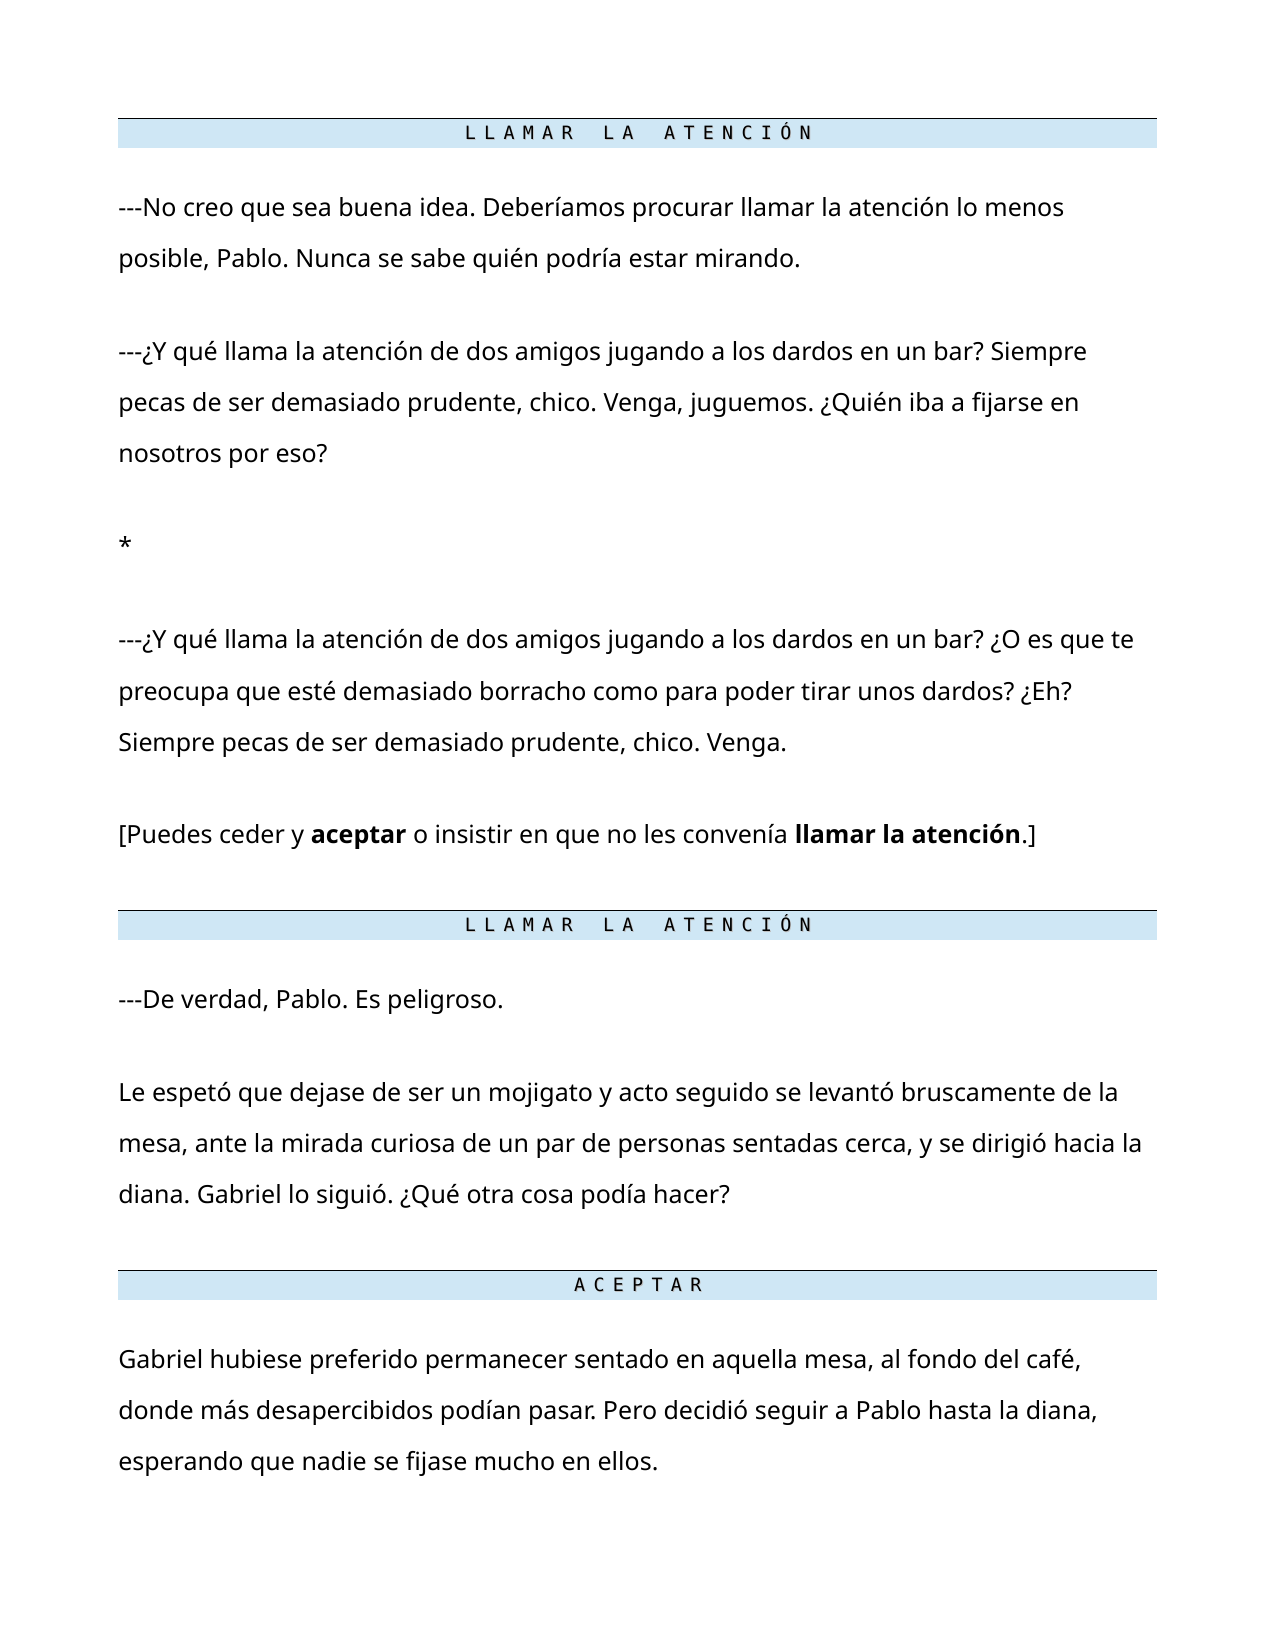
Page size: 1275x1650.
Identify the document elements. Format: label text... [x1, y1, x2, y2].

text llamar la atención [118, 119, 1157, 148]
text ---De verdad, Pablo. Es peligroso. [118, 982, 1157, 1016]
text Le espetó que dejase de ser un mojigato y acto seguido se levantó bruscamente de la mesa, ante la mirada curiosa de un par de personas sentadas cerca, y se dirigió hacia la diana. Gabriel lo siguió. ¿Qué otra cosa podía hacer? [118, 1075, 1157, 1211]
text llamar la atención [118, 911, 1157, 940]
text * [118, 529, 1157, 563]
text ---¿Y qué llama la atención de dos amigos jugando a los dardos en un bar? Siempre pecas de ser demasiado prudente, chico. Venga, juguemos. ¿Quién iba a fijarse en nosotros por eso? [118, 334, 1157, 470]
text [Puedes ceder y aceptar o insistir en que no les convenía llamar la atención.] [118, 817, 1157, 851]
text aceptar [118, 1271, 1157, 1300]
text Gabriel hubiese preferido permanecer sentado en aquella mesa, al fondo del café, donde más desapercibidos podían pasar. Pero decidió seguir a Pablo hasta la diana, esperando que nadie se fijase mucho en ellos. [118, 1342, 1157, 1478]
text ---¿Y qué llama la atención de dos amigos jugando a los dardos en un bar? ¿O es que te preocupa que esté demasiado borracho como para poder tirar unos dardos? ¿Eh? Siempre pecas de ser demasiado prudente, chico. Venga. [118, 622, 1157, 758]
text ---No creo que sea buena idea. Deberíamos procurar llamar la atención lo menos posible, Pablo. Nunca se sabe quién podría estar mirando. [118, 190, 1157, 275]
